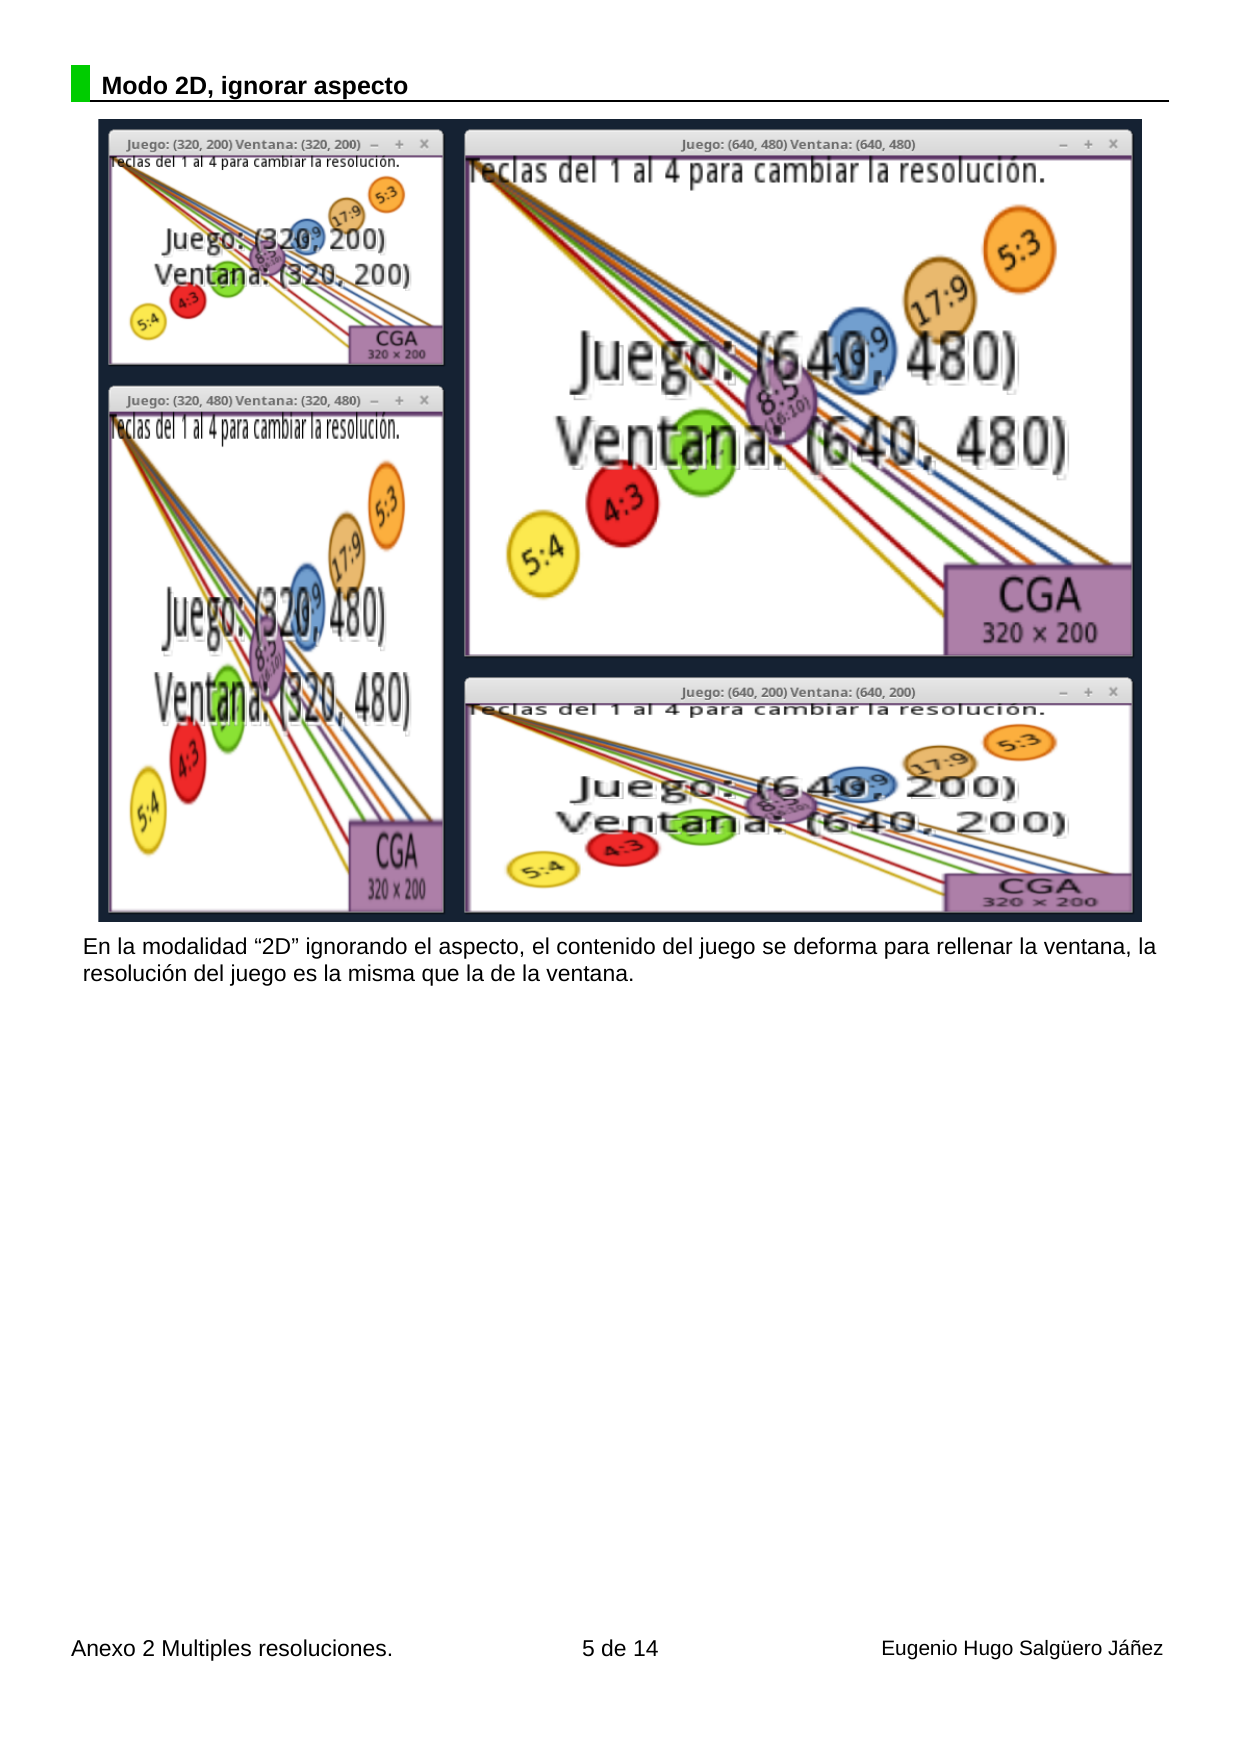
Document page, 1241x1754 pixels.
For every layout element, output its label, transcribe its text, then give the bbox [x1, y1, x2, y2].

subtitle Modo 2D, ignorar aspecto [90, 65, 1169, 100]
text En la modalidad “2D” ignorando el aspecto, el contenido del juego se deforma para rellenar la ventana, la resolución del juego es la misma que la de la ventana. [83, 119, 1158, 986]
picture [98, 119, 1142, 922]
